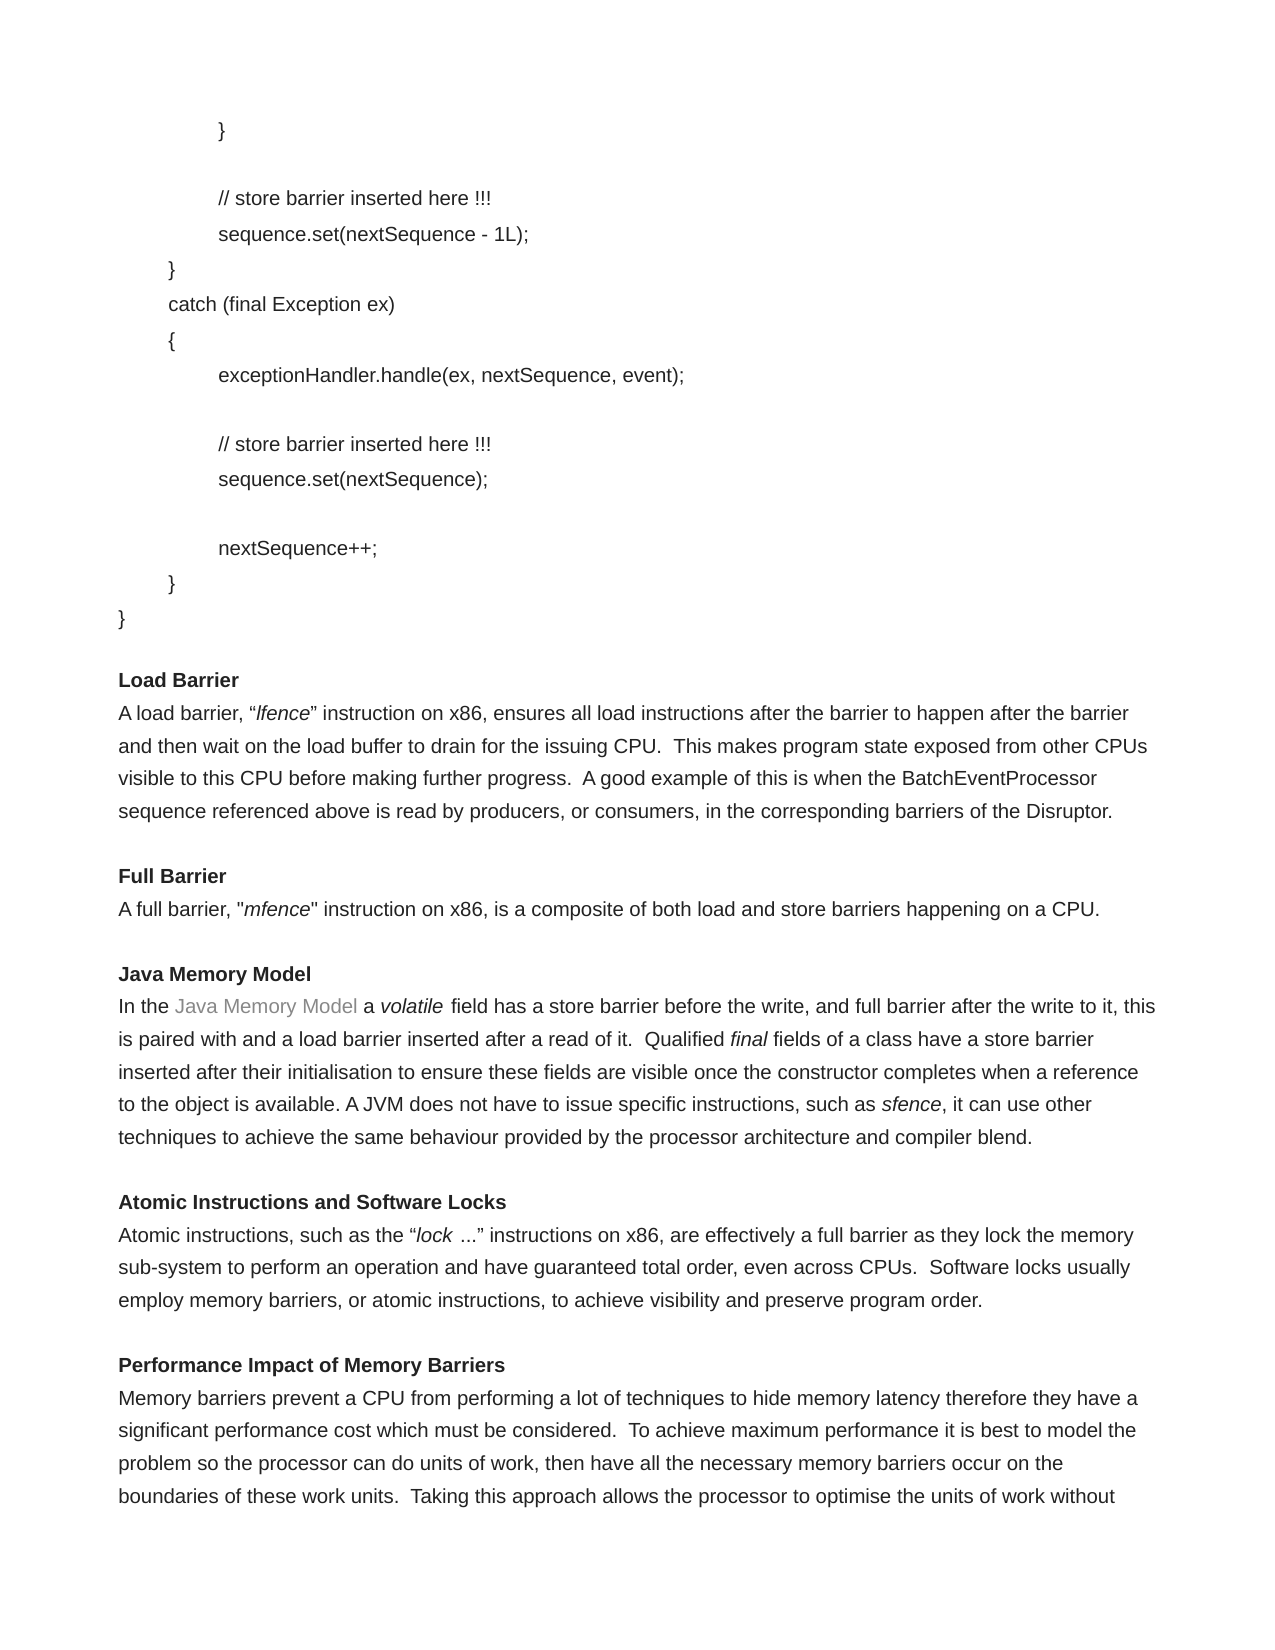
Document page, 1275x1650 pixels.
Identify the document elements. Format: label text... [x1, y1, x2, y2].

text nextSequence++; [118, 536, 1157, 561]
text { [118, 328, 1157, 353]
text sequence.set(nextSequence); [118, 467, 1157, 493]
text catch (final Exception ex) [118, 293, 1157, 318]
text } [118, 571, 1157, 597]
text sequence.set(nextSequence - 1L); [118, 222, 1157, 247]
text } [118, 118, 1157, 143]
text } [118, 607, 1157, 630]
text } [118, 257, 1157, 283]
text Load Barrier A load barrier, “lfence” instruction on x86, ensures all load instructions after the barrier to happen after the barrier and then wait on the load buffer to drain for the issuing CPU. This makes program state exposed from other CPUs visible to this CPU before making further progress. A good example of this is when the BatchEventProcessor sequence referenced above is read by producers, or consumers, in the corresponding barriers of the Disruptor. Full Barrier A full barrier, "mfence" instruction on x86, is a composite of both load and store barriers happening on a CPU. Java Memory Model In the Java Memory Model a volatile field has a store barrier before the write, and full barrier after the write to it, this is paired with and a load barrier inserted after a read of it. Qualified final fields of a class have a store barrier inserted after their initialisation to ensure these fields are visible once the constructor completes when a reference to the object is available. A JVM does not have to issue specific instructions, such as sfence, it can use other techniques to achieve the same behaviour provided by the processor architecture and compiler blend. Atomic Instructions and Software Locks Atomic instructions, such as the “lock ...” instructions on x86, are effectively a full barrier as they lock the memory sub-system to perform an operation and have guaranteed total order, even across CPUs. Software locks usually employ memory barriers, or atomic instructions, to achieve visibility and preserve program order. Performance Impact of Memory Barriers Memory barriers prevent a CPU from performing a lot of techniques to hide memory latency therefore they have a significant performance cost which must be considered. To achieve maximum performance it is best to model the problem so the processor can do units of work, then have all the necessary memory barriers occur on the boundaries of these work units. Taking this approach allows the processor to optimise the units of work without [118, 669, 1157, 1507]
text // store barrier inserted here !!! [118, 432, 1157, 457]
text // store barrier inserted here !!! [118, 187, 1157, 212]
text exceptionHandler.handle(ex, nextSequence, event); [118, 364, 1157, 389]
